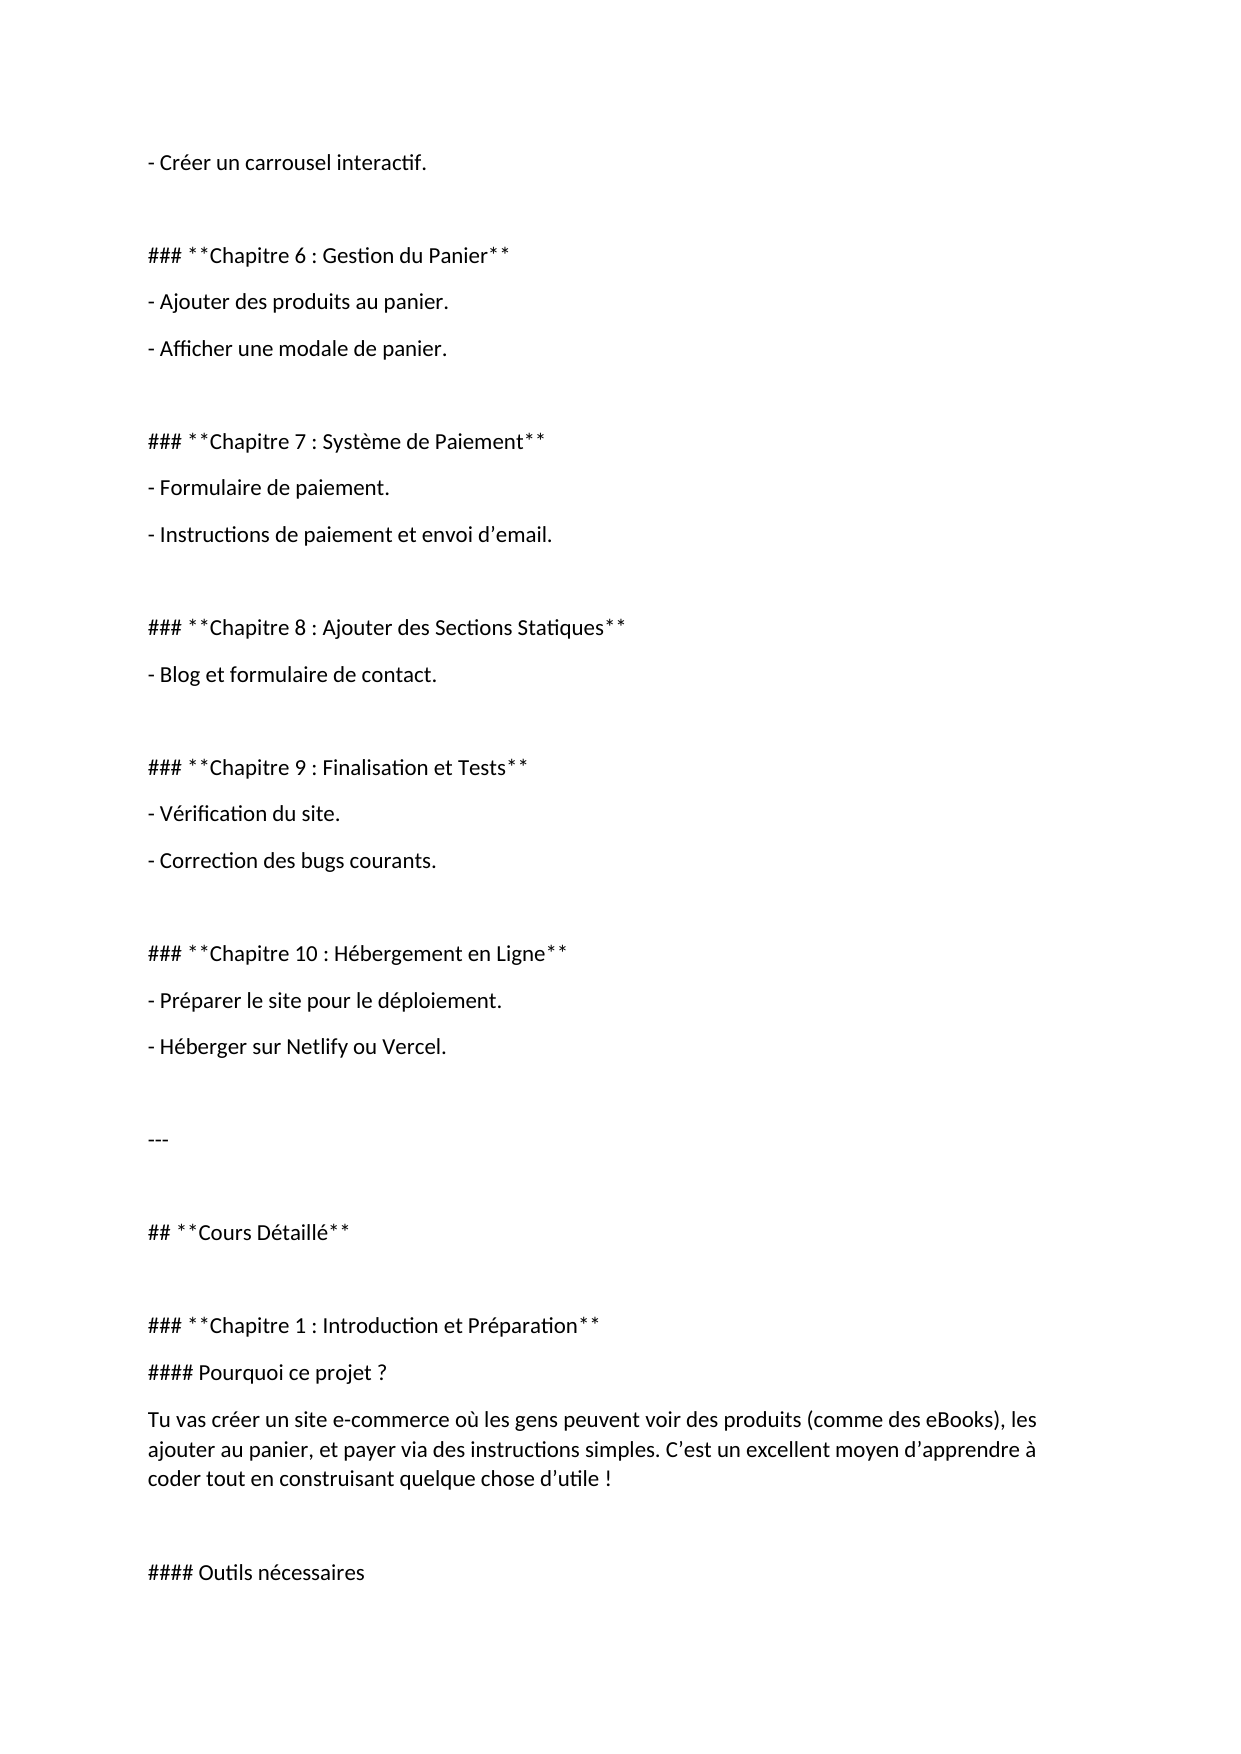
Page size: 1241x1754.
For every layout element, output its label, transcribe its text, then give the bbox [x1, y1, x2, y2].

text - Créer un carrousel interactif. [148, 148, 1093, 176]
text - Héberger sur Netlify ou Vercel. [148, 1032, 1093, 1060]
text ### **Chapitre 1 : Introduction et Préparation** [148, 1312, 1093, 1340]
text - Vérification du site. [148, 799, 1093, 827]
text - Blog et formulaire de contact. [148, 660, 1093, 688]
text ### **Chapitre 9 : Finalisation et Tests** [148, 753, 1093, 781]
text --- [148, 1125, 1093, 1153]
text Tu vas créer un site e-commerce où les gens peuvent voir des produits (comme des eBooks), les ajouter au panier, et payer via des instructions simples. C’est un excellent moyen d’apprendre à coder tout en construisant quelque chose d’utile ! [148, 1405, 1093, 1493]
text - Afficher une modale de panier. [148, 334, 1093, 362]
text - Correction des bugs courants. [148, 846, 1093, 874]
text ### **Chapitre 6 : Gestion du Panier** [148, 241, 1093, 269]
text ### **Chapitre 7 : Système de Paiement** [148, 427, 1093, 455]
text #### Outils nécessaires [148, 1558, 1093, 1586]
text - Préparer le site pour le déploiement. [148, 986, 1093, 1014]
text - Formulaire de paiement. [148, 473, 1093, 502]
text ### **Chapitre 8 : Ajouter des Sections Statiques** [148, 613, 1093, 641]
text ### **Chapitre 10 : Hébergement en Ligne** [148, 939, 1093, 967]
text #### Pourquoi ce projet ? [148, 1358, 1093, 1386]
text - Ajouter des produits au panier. [148, 287, 1093, 315]
text ## **Cours Détaillé** [148, 1218, 1093, 1247]
text - Instructions de paiement et envoi d’email. [148, 520, 1093, 548]
